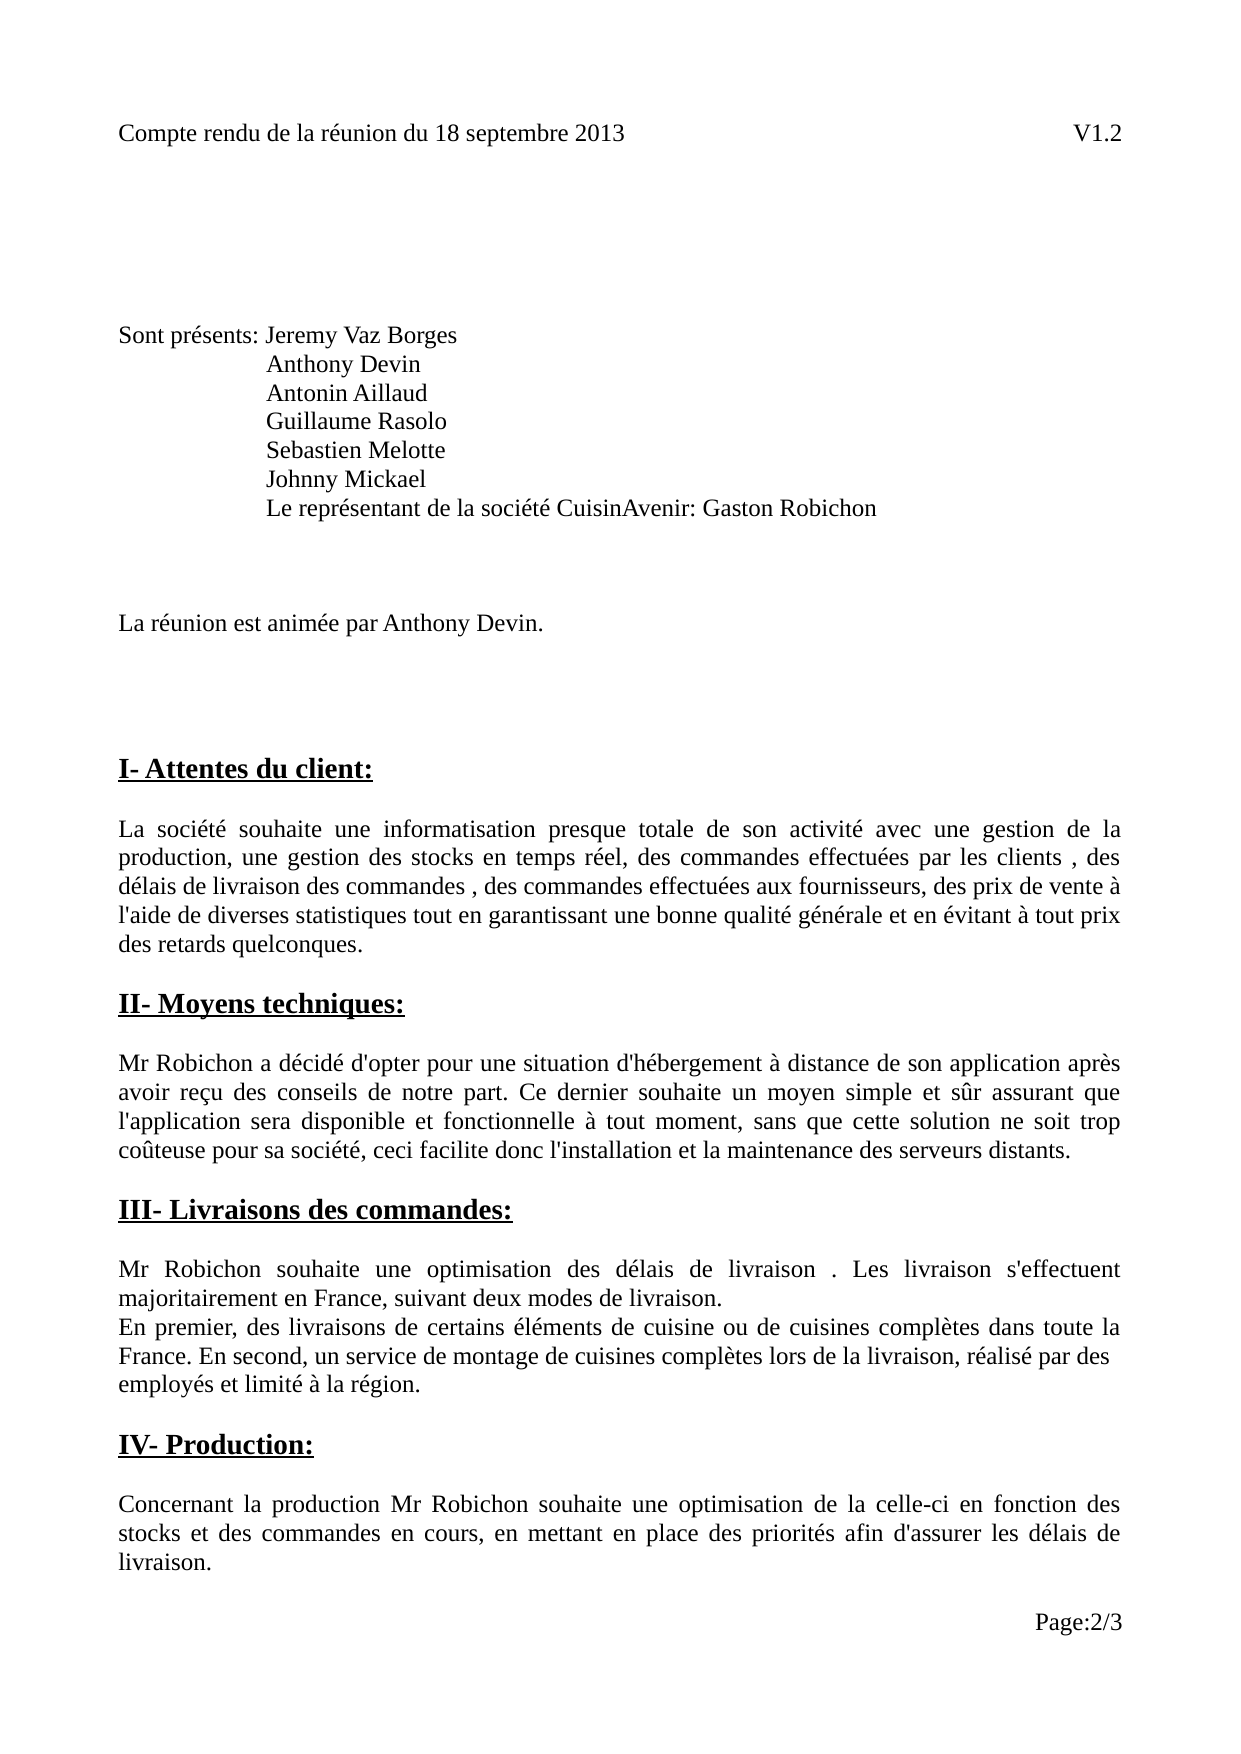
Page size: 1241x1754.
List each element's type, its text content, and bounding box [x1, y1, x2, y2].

text La société souhaite une informatisation presque totale de son activité avec une gestion de la production, une gestion des stocks en temps réel, des commandes effectuées par les clients , des délais de livraison des commandes , des commandes effectuées aux fournisseurs, des prix de vente à l'aide de diverses statistiques tout en garantissant une bonne qualité générale et en évitant à tout prix des retards quelconques. [118, 814, 1122, 957]
text II- Moyens techniques: [118, 986, 1122, 1020]
text IV- Production: [118, 1427, 1122, 1461]
text La réunion est animée par Anthony Devin. [118, 608, 1122, 636]
text Sont présents: Jeremy Vaz Borges [118, 320, 1122, 349]
text Mr Robichon a décidé d'opter pour une situation d'hébergement à distance de son application après avoir reçu des conseils de notre part. Ce dernier souhaite un moyen simple et sûr assurant que l'application sera disponible et fonctionnelle à tout moment, sans que cette solution ne soit trop coûteuse pour sa société, ceci facilite donc l'installation et la maintenance des serveurs distants. [118, 1048, 1122, 1163]
text I- Attentes du client: [118, 751, 1122, 785]
text Le représentant de la société CuisinAvenir: Gaston Robichon [118, 493, 1122, 521]
text Guillaume Rasolo [118, 406, 1122, 435]
text Sebastien Melotte [118, 435, 1122, 464]
text Antonin Aillaud [118, 378, 1122, 406]
text Concernant la production Mr Robichon souhaite une optimisation de la celle-ci en fonction des stocks et des commandes en cours, en mettant en place des priorités afin d'assurer les délais de livraison. [118, 1489, 1122, 1576]
text Anthony Devin [118, 349, 1122, 378]
text III- Livraisons des commandes: [118, 1192, 1122, 1226]
text employés et limité à la région. [118, 1369, 1122, 1398]
text En premier, des livraisons de certains éléments de cuisine ou de cuisines complètes dans toute la France. En second, un service de montage de cuisines complètes lors de la livraison, réalisé par des [118, 1312, 1122, 1369]
text Mr Robichon souhaite une optimisation des délais de livraison . Les livraison s'effectuent majoritairement en France, suivant deux modes de livraison. [118, 1254, 1122, 1312]
text Johnny Mickael [118, 464, 1122, 493]
